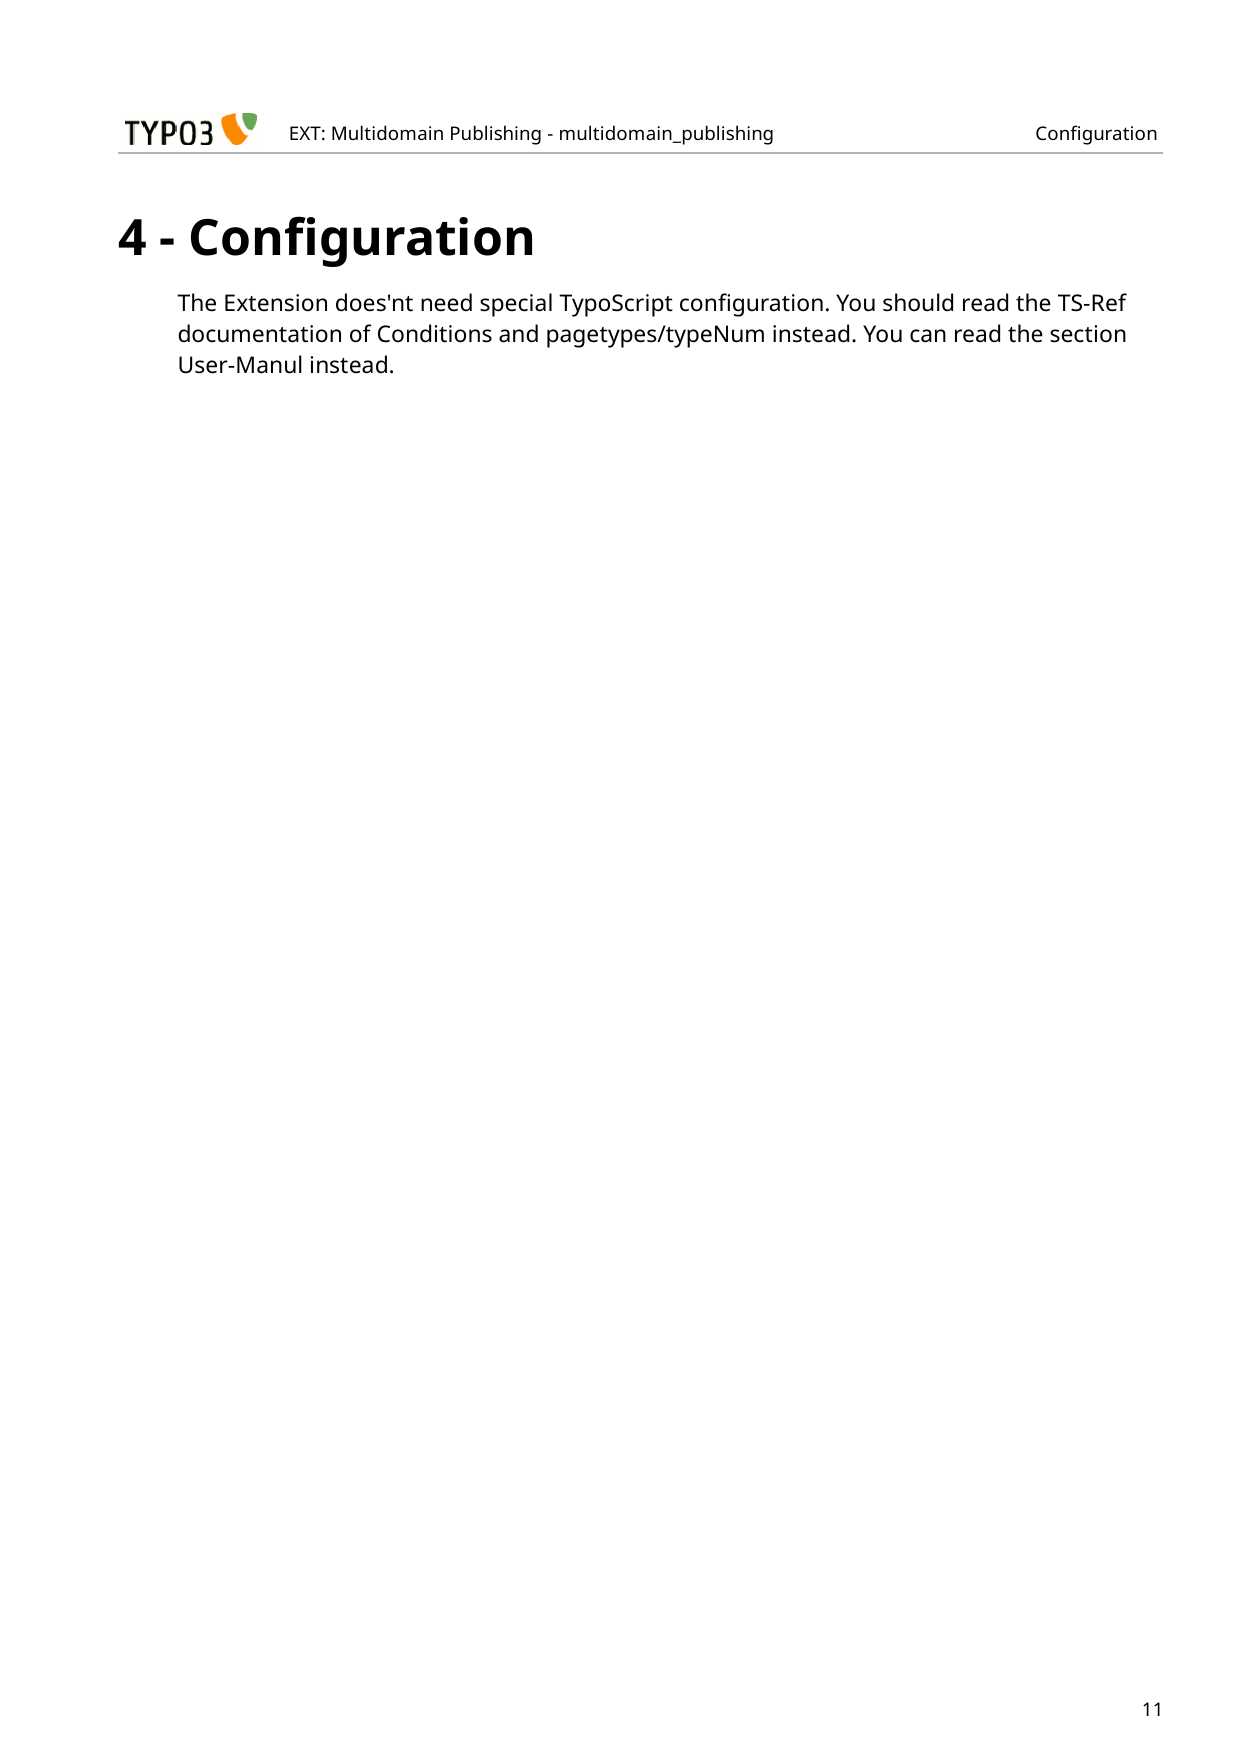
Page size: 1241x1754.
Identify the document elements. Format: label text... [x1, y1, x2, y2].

text The Extension does'nt need special TypoScript configuration. You should read the TS-Ref documentation of Conditions and pagetypes/typeNum instead. You can read the section User-Manul instead. [177, 287, 1163, 380]
subtitle Configuration [118, 202, 1163, 269]
picture [124, 112, 260, 145]
